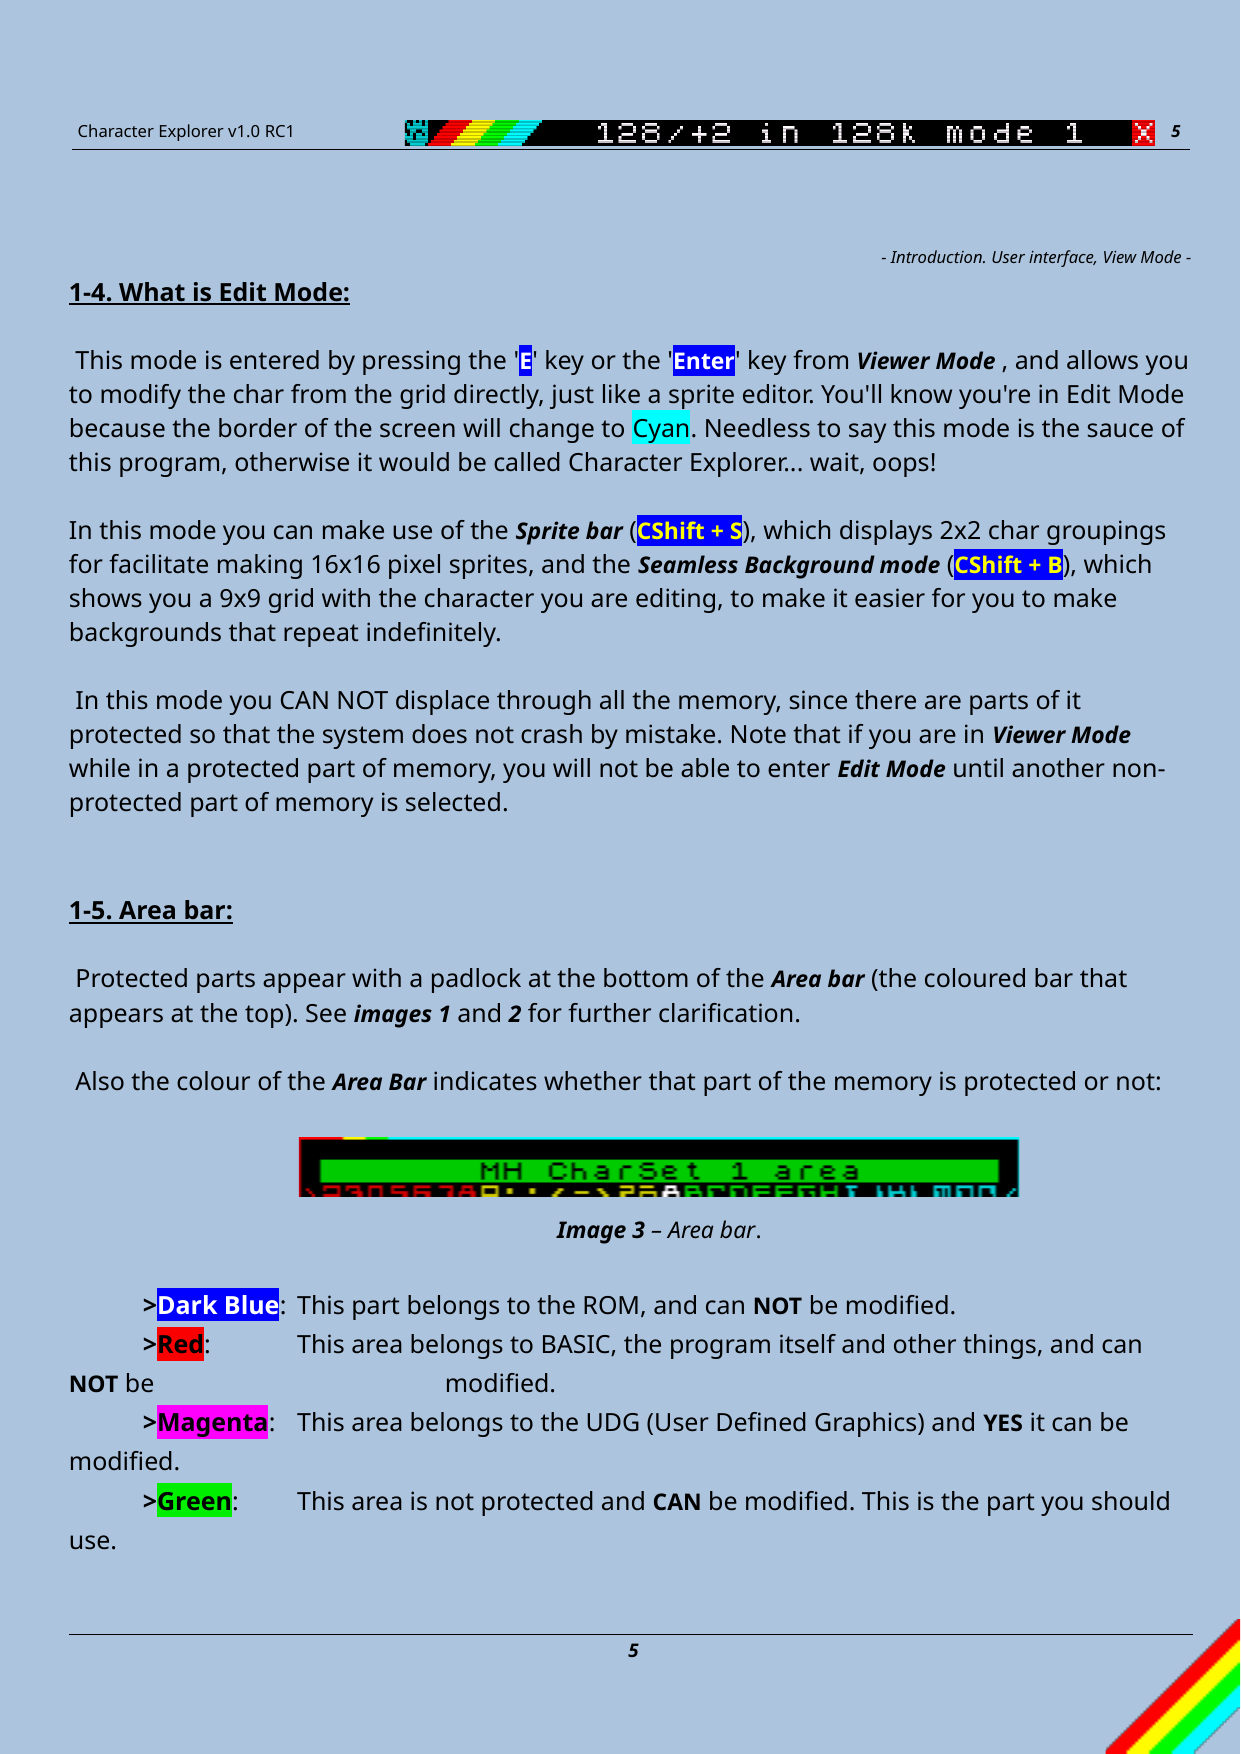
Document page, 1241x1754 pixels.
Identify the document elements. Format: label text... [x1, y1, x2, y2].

table_header [293, 1131, 1025, 1208]
text 1-5. Area bar: [69, 893, 1193, 927]
table_header [69, 1131, 293, 1208]
table_cell [69, 1208, 293, 1253]
text Also the colour of the Area Bar indicates whether that part of the memory is protected or not: [69, 1063, 1193, 1097]
text >Red: This area belongs to BASIC, the program itself and other things, and can NOT be modified. [69, 1327, 1193, 1400]
table_header [1025, 1131, 1193, 1208]
text In this mode you CAN NOT displace through all the memory, since there are parts of it protected so that the system does not crash by mistake. Note that if you are in Viewer Mode while in a protected part of memory, you will not be able to enter Edit Mode until another non-protected part of memory is selected. [69, 683, 1193, 819]
text This mode is entered by pressing the 'E' key or the 'Enter' key from Viewer Mode , and allows you to modify the char from the grid directly, just like a sprite editor. You'll know you're in Edit Mode because the border of the screen will change to Cyan. Needless to say this mode is the sauce of this program, otherwise it would be called Character Explorer... wait, oops! [69, 342, 1193, 478]
picture [298, 1137, 1020, 1197]
picture [1105, 1619, 1241, 1754]
table_cell [1025, 1208, 1193, 1253]
text In this mode you can make use of the Sprite bar (CShift + S), which displays 2x2 char groupings for facilitate making 16x16 pixel sprites, and the Seamless Background mode (CShift + B), which shows you a 9x9 grid with the character you are editing, to make it easier for you to make backgrounds that repeat indefinitely. [69, 513, 1193, 649]
text >Magenta: This area belongs to the UDG (User Defined Graphics) and YES it can be modified. [69, 1405, 1193, 1478]
text Protected parts appear with a padlock at the bottom of the Area bar (the coloured bar that appears at the top). See images 1 and 2 for further clarification. [69, 961, 1193, 1029]
text >Dark Blue: This part belongs to the ROM, and can NOT be modified. [69, 1287, 1193, 1321]
text >Green: This area is not protected and CAN be modified. This is the part you should use. [69, 1483, 1193, 1556]
text 1-4. What is Edit Mode: [69, 274, 1193, 308]
text - Introduction. User interface, View Mode - [69, 246, 1193, 268]
picture [404, 120, 1155, 146]
table_cell Image 3 – Area bar. [293, 1208, 1025, 1253]
